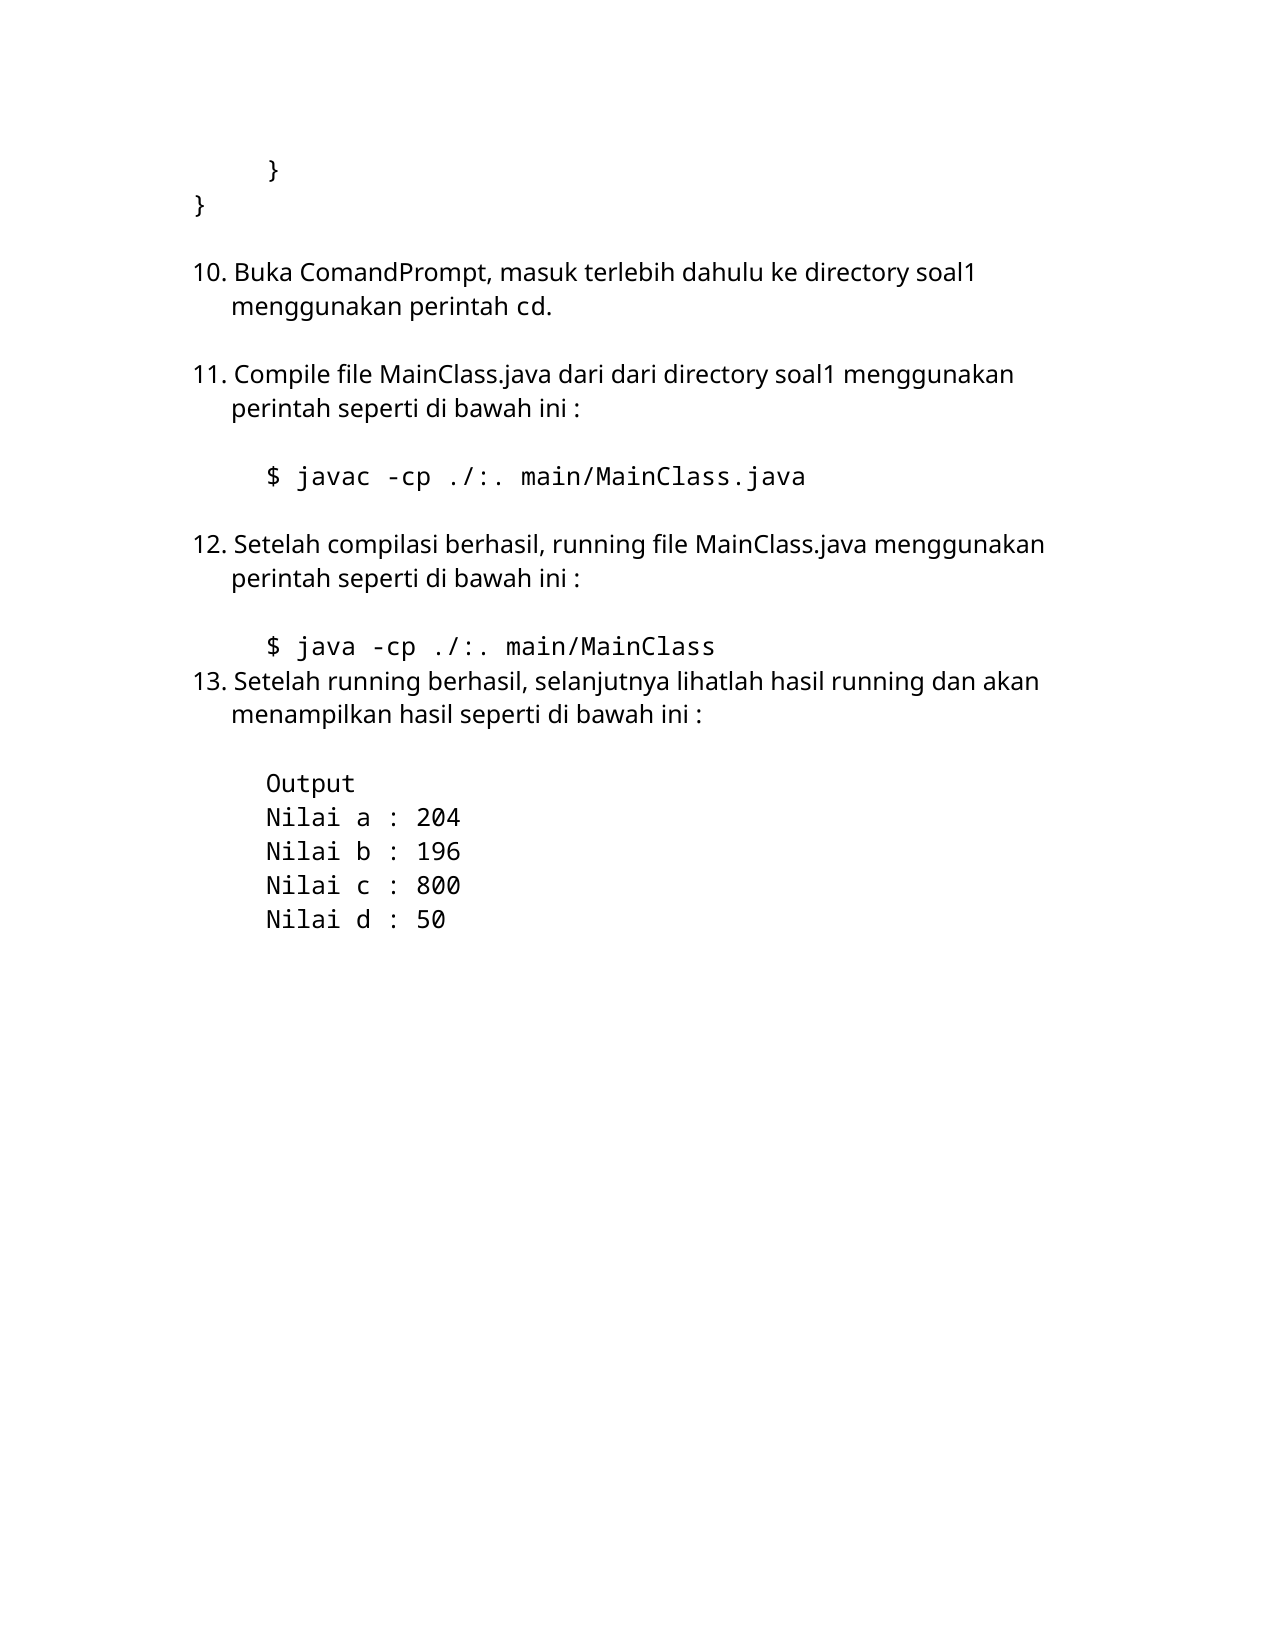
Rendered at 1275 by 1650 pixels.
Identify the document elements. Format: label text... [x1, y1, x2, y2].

text Nilai b : 196 [118, 833, 1157, 867]
text Nilai c : 800 [118, 867, 1157, 902]
text Nilai d : 50 [118, 902, 1157, 936]
text } 10. Buka ComandPrompt, masuk terlebih dahulu ke directory soal1 menggunakan perintah cd. 11. Compile file MainClass.java dari dari directory soal1 menggunakan perintah seperti di bawah ini : $ javac -cp ./:. main/MainClass.java 12. Setelah compilasi berhasil, running file MainClass.java menggunakan perintah seperti di bawah ini : $ java -cp ./:. main/MainClass 13. Setelah running berhasil, selanjutnya lihatlah hasil running dan akan menampilkan hasil seperti di bawah ini : Output [118, 186, 1157, 799]
text Nilai a : 204 [118, 799, 1157, 833]
text } [118, 152, 1157, 186]
